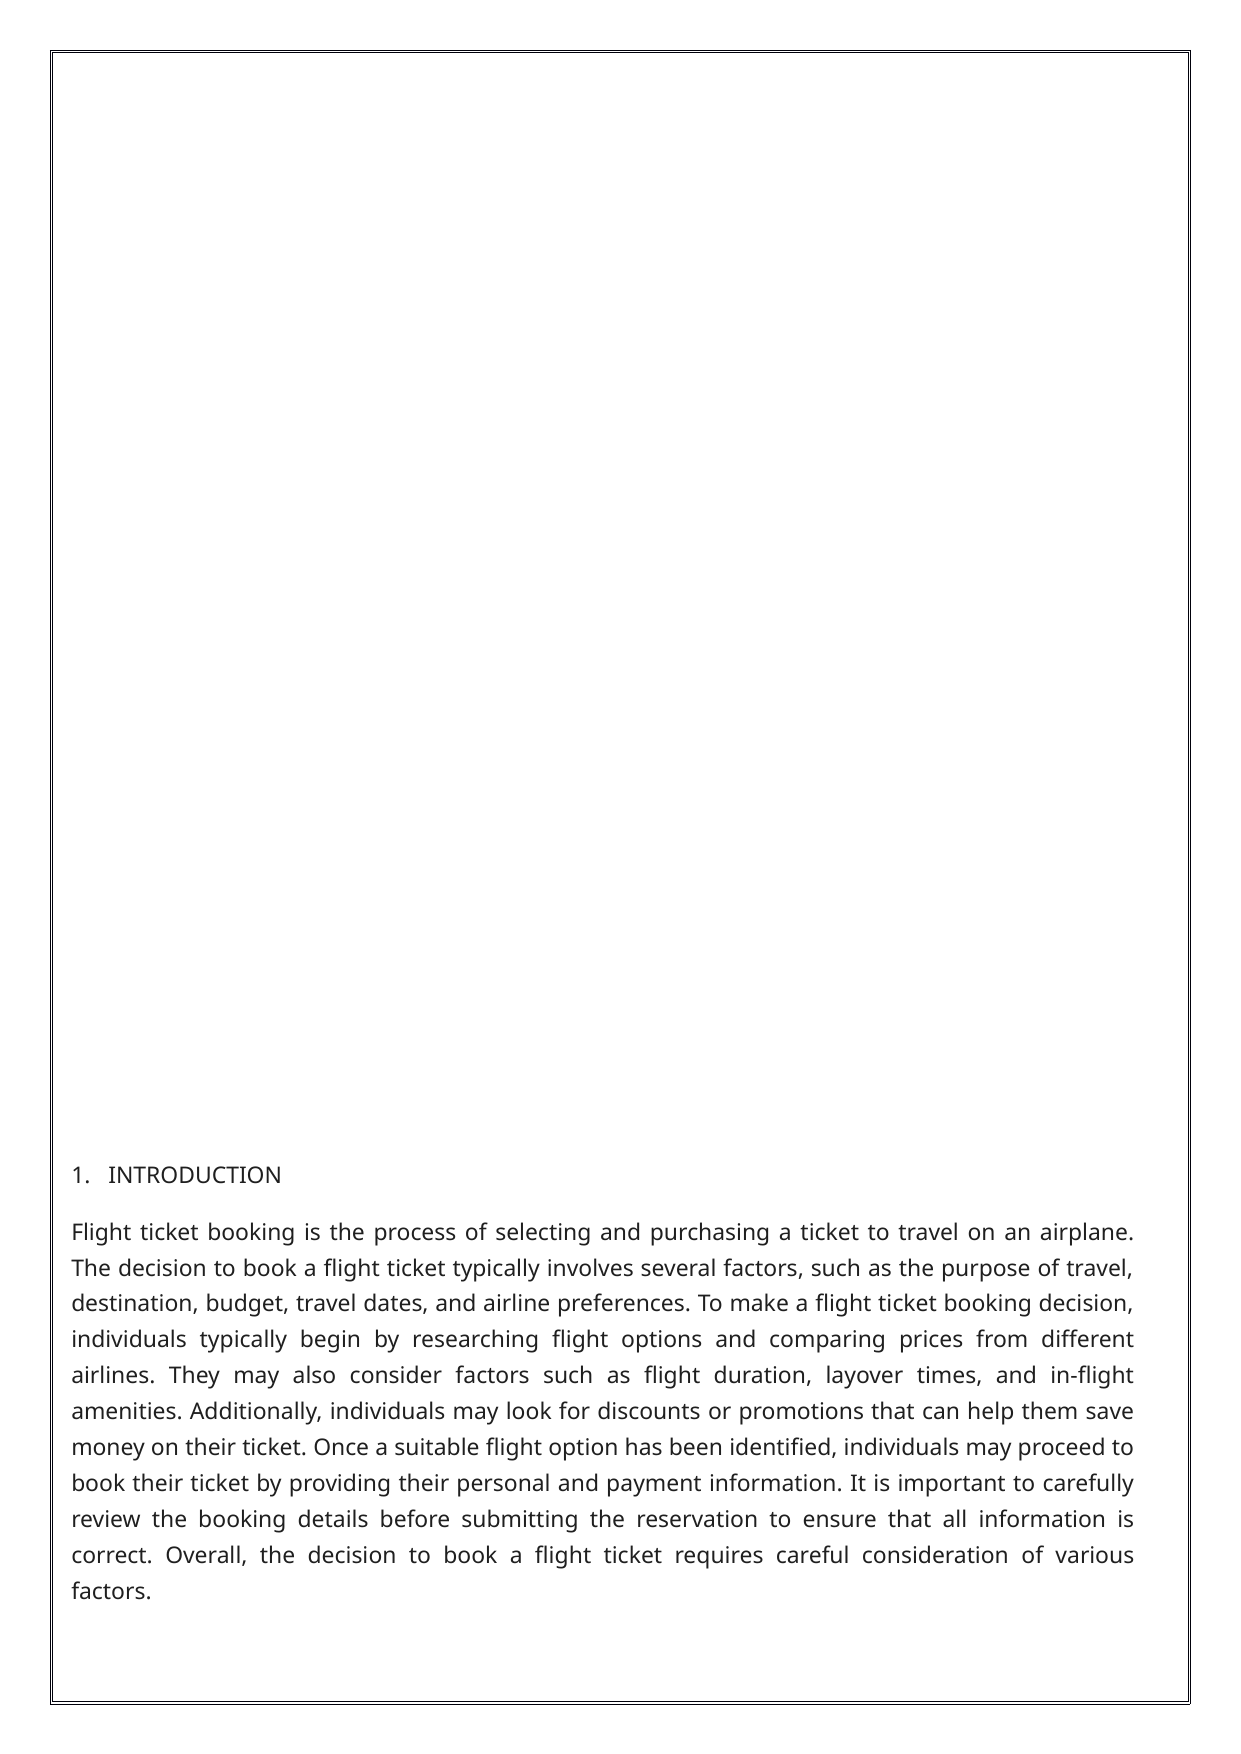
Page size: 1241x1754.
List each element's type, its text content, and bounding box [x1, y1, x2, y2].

text Flight ticket booking is the process of selecting and purchasing a ticket to travel on an airplane. The decision to book a flight ticket typically involves several factors, such as the purpose of travel, destination, budget, travel dates, and airline preferences. To make a flight ticket booking decision, individuals typically begin by researching flight options and comparing prices from different airlines. They may also consider factors such as flight duration, layover times, and in-flight amenities. Additionally, individuals may look for discounts or promotions that can help them save money on their ticket. Once a suitable flight option has been identified, individuals may proceed to book their ticket by providing their personal and payment information. It is important to carefully review the booking details before submitting the reservation to ensure that all information is correct. Overall, the decision to book a flight ticket requires careful consideration of various factors. [71, 1216, 1135, 1606]
text 1. INTRODUCTION [71, 1159, 1135, 1190]
